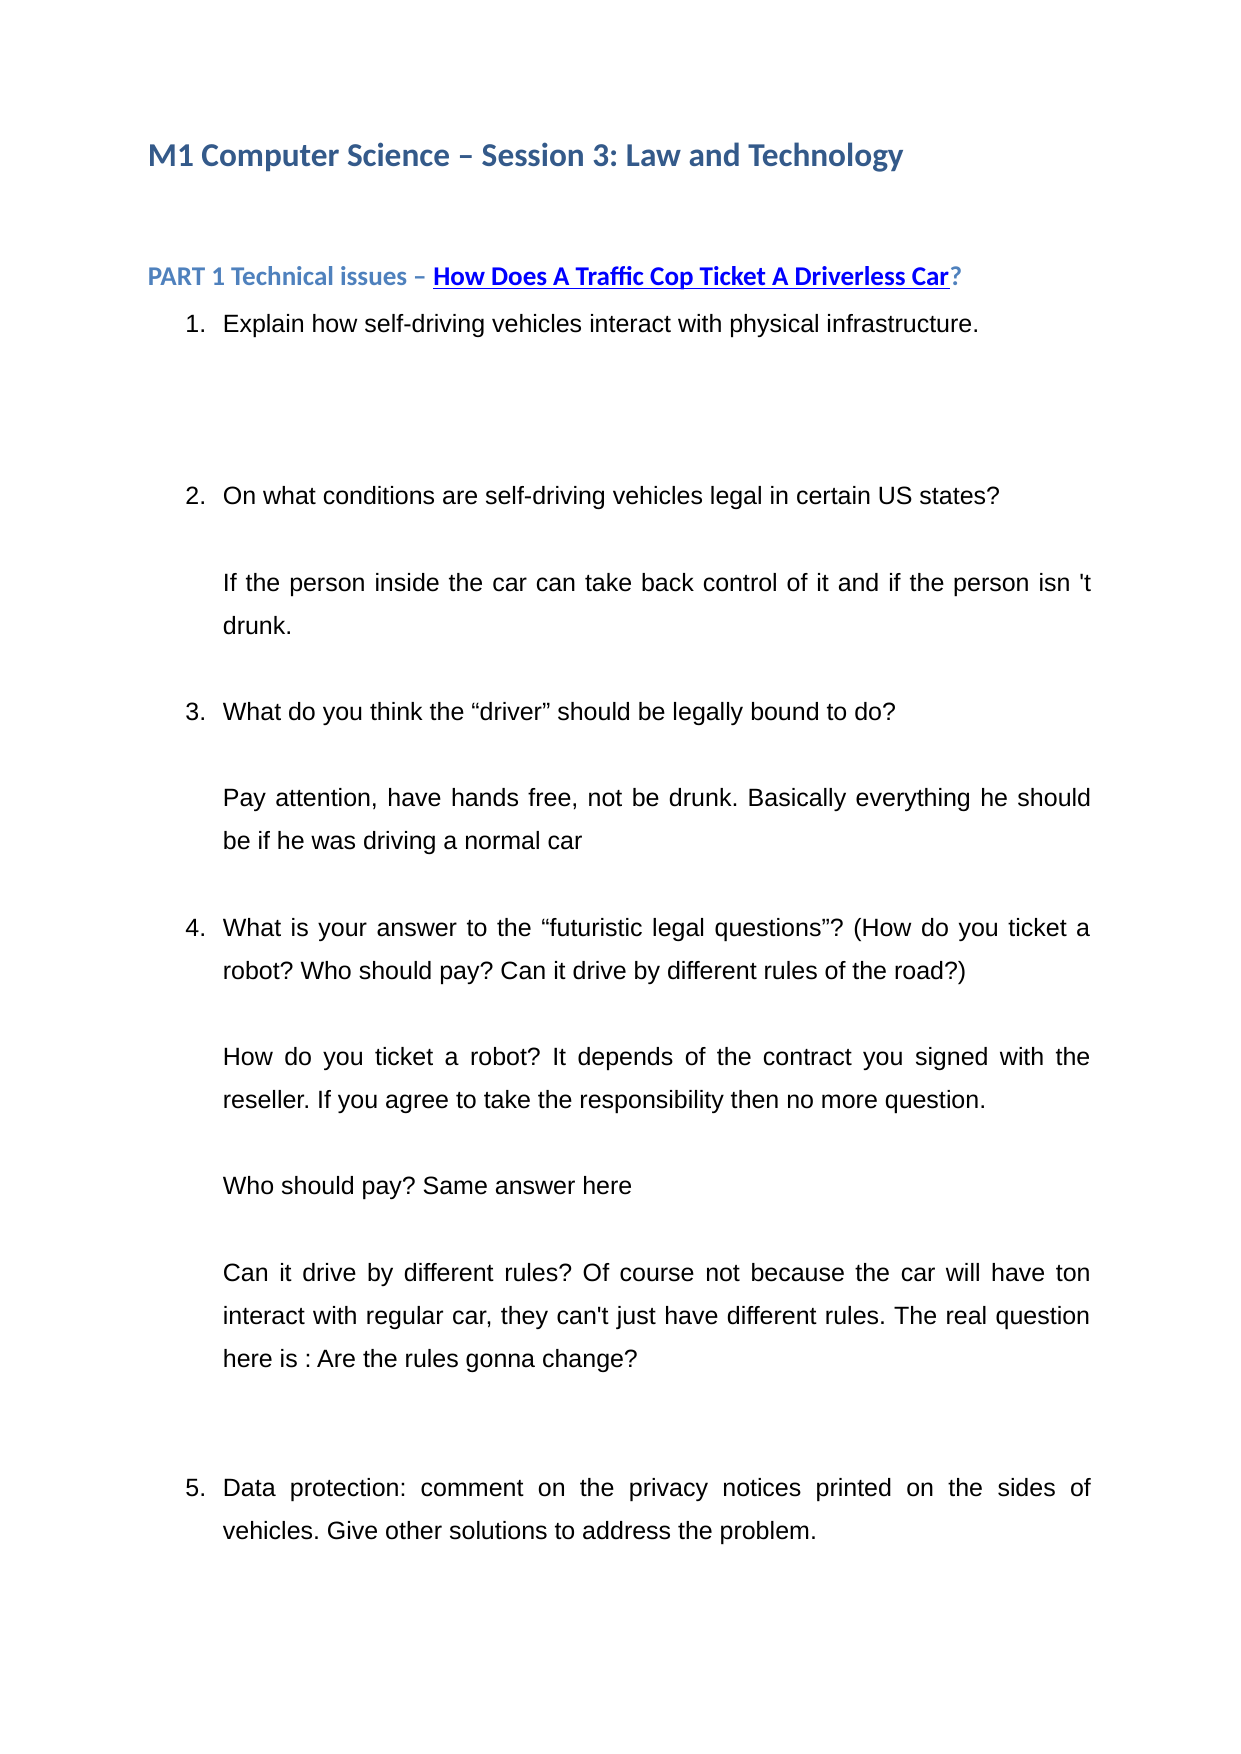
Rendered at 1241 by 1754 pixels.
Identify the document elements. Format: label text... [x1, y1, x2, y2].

list Who should pay? Same answer here [223, 1171, 1093, 1200]
list Pay attention, have hands free, not be drunk. Basically everything he should be if he was driving a normal car [223, 783, 1093, 855]
list On what conditions are self-driving vehicles legal in certain US states? [185, 481, 1093, 510]
subtitle M1 Computer Science – Session 3: Law and Technology [148, 134, 1093, 175]
subtitle PART 1 Technical issues – How Does A Traffic Cop Ticket A Driverless Car? [148, 259, 1093, 292]
list How do you ticket a robot? It depends of the contract you signed with the reseller. If you agree to take the responsibility then no more question. [223, 1042, 1093, 1114]
list If the person inside the car can take back control of it and if the person isn 't drunk. [223, 568, 1093, 639]
list Data protection: comment on the privacy notices printed on the sides of vehicles. Give other solutions to address the problem. [185, 1473, 1093, 1545]
list What is your answer to the “futuristic legal questions”? (How do you ticket a robot? Who should pay? Can it drive by different rules of the road?) [185, 913, 1093, 984]
list Can it drive by different rules? Of course not because the car will have ton interact with regular car, they can't just have different rules. The real question here is : Are the rules gonna change? [223, 1258, 1093, 1373]
list Explain how self-driving vehicles interact with physical infrastructure. [185, 309, 1093, 338]
list What do you think the “driver” should be legally bound to do? [185, 697, 1093, 726]
